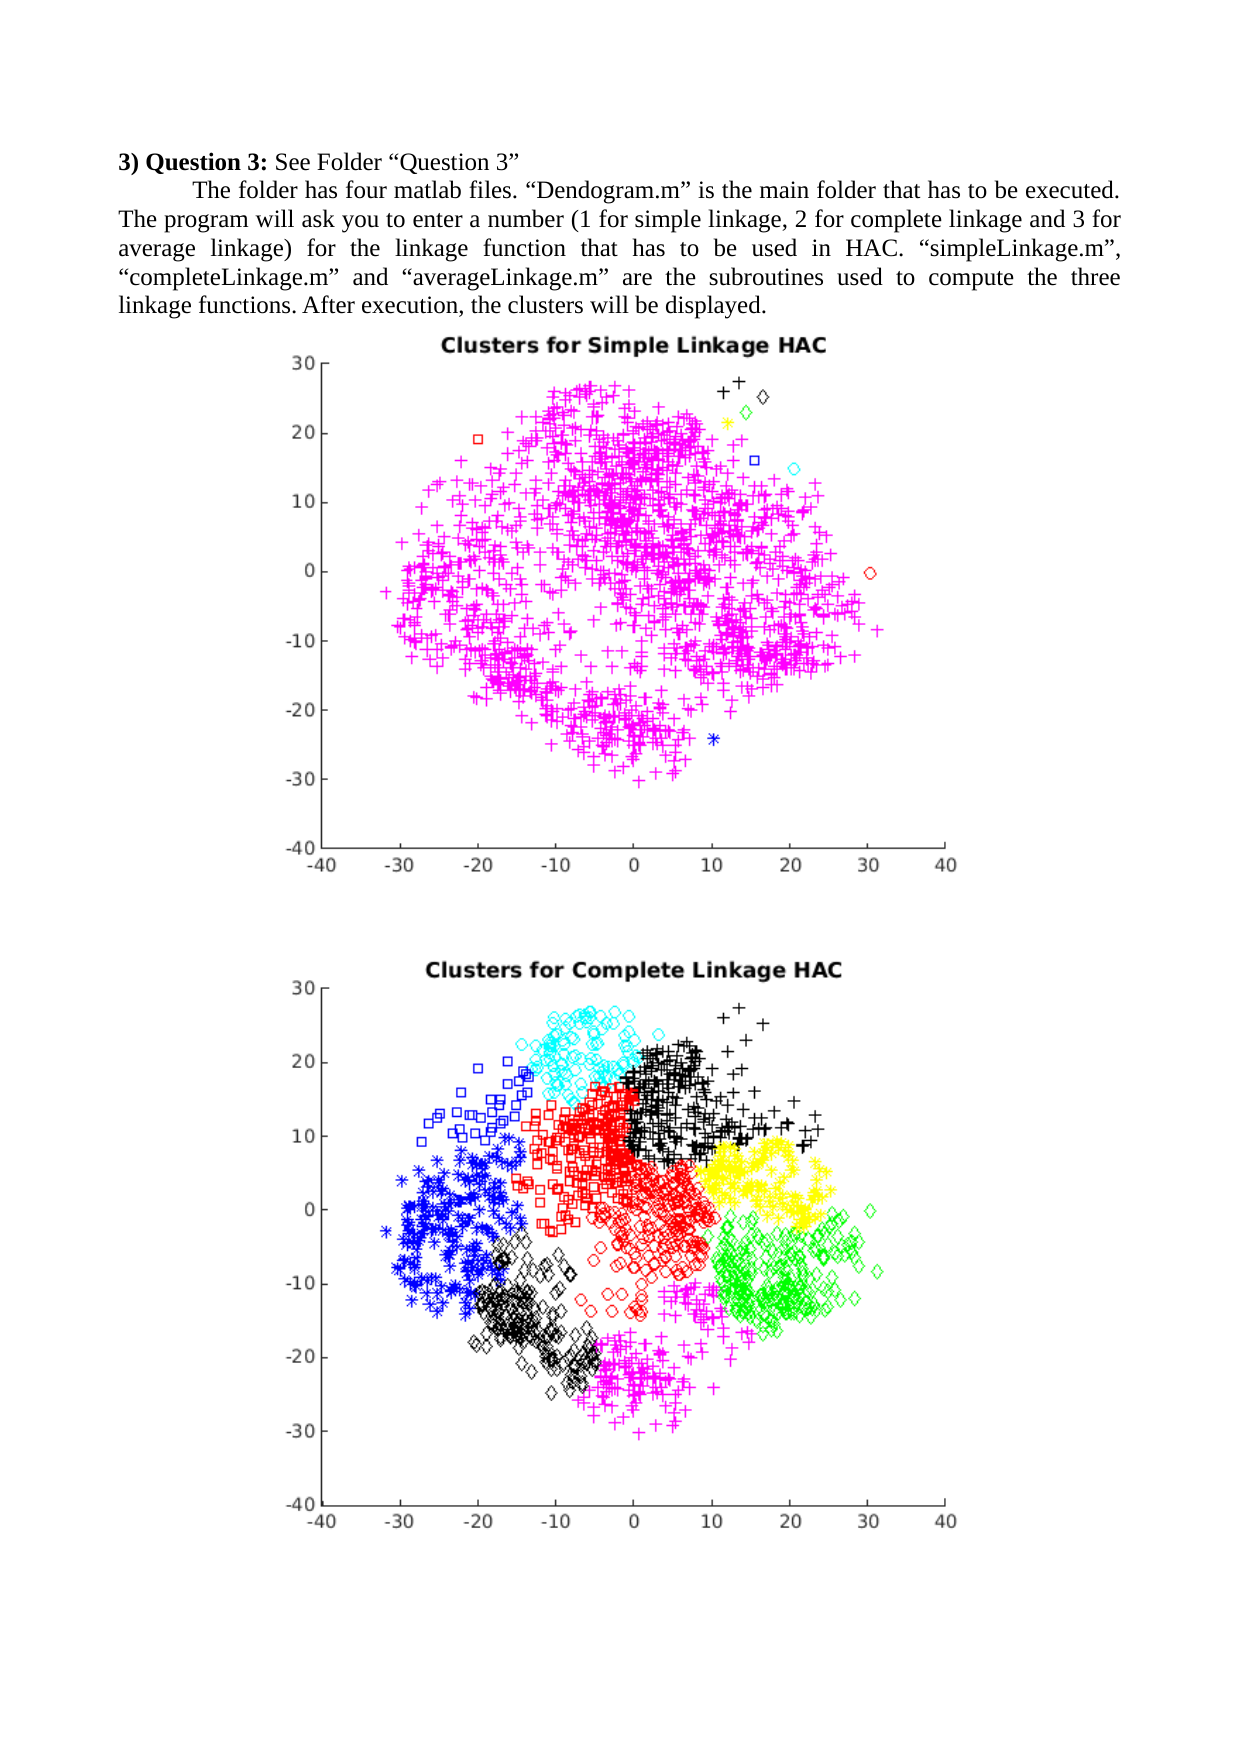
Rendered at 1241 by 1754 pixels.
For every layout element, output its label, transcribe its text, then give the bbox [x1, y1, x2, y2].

picture [218, 942, 1022, 1576]
text 3) Question 3: See Folder “Question 3” [118, 147, 1122, 176]
picture [218, 319, 1022, 914]
text The folder has four matlab files. “Dendogram.m” is the main folder that has to be executed. The program will ask you to enter a number (1 for simple linkage, 2 for complete linkage and 3 for average linkage) for the linkage function that has to be used in HAC. “simpleLinkage.m”, “completeLinkage.m” and “averageLinkage.m” are the subroutines used to compute the three linkage functions. After execution, the clusters will be displayed. [118, 176, 1122, 319]
